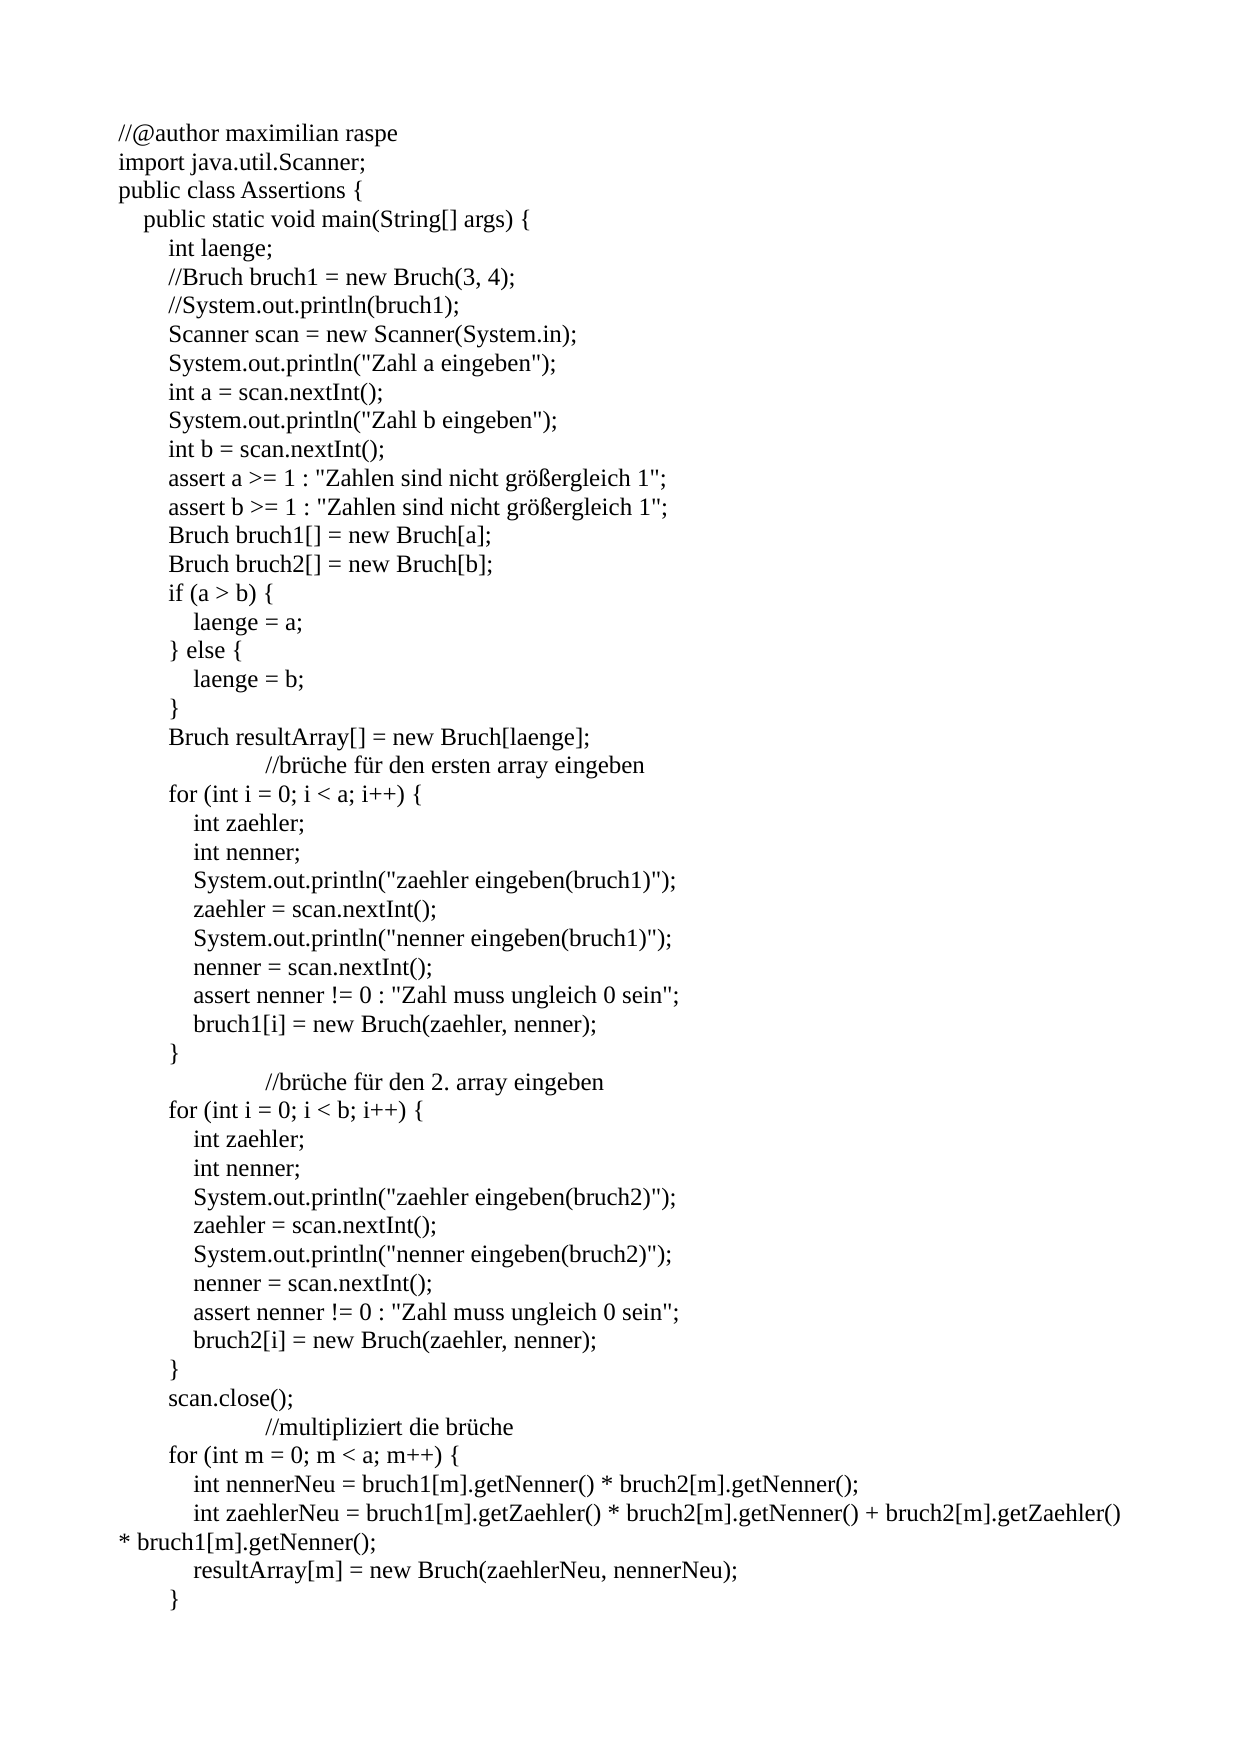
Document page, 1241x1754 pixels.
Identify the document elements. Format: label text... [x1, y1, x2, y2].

text Bruch bruch1[] = new Bruch[a]; [118, 521, 1122, 549]
text Scanner scan = new Scanner(System.in); [118, 319, 1122, 348]
text Bruch bruch2[] = new Bruch[b]; [118, 549, 1122, 578]
text for (int m = 0; m < a; m++) { [118, 1441, 1122, 1469]
text bruch1[i] = new Bruch(zaehler, nenner); [118, 1009, 1122, 1038]
text nenner = scan.nextInt(); [118, 952, 1122, 981]
text public class Assertions { [118, 176, 1122, 204]
text int nennerNeu = bruch1[m].getNenner() * bruch2[m].getNenner(); [118, 1469, 1122, 1498]
text int zaehler; [118, 1124, 1122, 1153]
text } [118, 1354, 1122, 1383]
text assert b >= 1 : "Zahlen sind nicht größergleich 1"; [118, 492, 1122, 521]
text System.out.println("zaehler eingeben(bruch2)"); [118, 1182, 1122, 1211]
text int b = scan.nextInt(); [118, 434, 1122, 463]
text scan.close(); [118, 1383, 1122, 1412]
text int a = scan.nextInt(); [118, 377, 1122, 406]
text for (int i = 0; i < a; i++) { [118, 779, 1122, 808]
text zaehler = scan.nextInt(); [118, 1211, 1122, 1239]
text System.out.println("zaehler eingeben(bruch1)"); [118, 866, 1122, 894]
text int nenner; [118, 1153, 1122, 1182]
text bruch2[i] = new Bruch(zaehler, nenner); [118, 1326, 1122, 1354]
text resultArray[m] = new Bruch(zaehlerNeu, nennerNeu); [118, 1556, 1122, 1584]
text Bruch resultArray[] = new Bruch[laenge]; [118, 722, 1122, 751]
text System.out.println("nenner eingeben(bruch1)"); [118, 923, 1122, 952]
text //Bruch bruch1 = new Bruch(3, 4); [118, 262, 1122, 291]
text } [118, 1584, 1122, 1613]
text //brüche für den 2. array eingeben [118, 1067, 1122, 1096]
text //brüche für den ersten array eingeben [118, 751, 1122, 779]
text int zaehlerNeu = bruch1[m].getZaehler() * bruch2[m].getNenner() + bruch2[m].getZaehler() * bruch1[m].getNenner(); [118, 1498, 1122, 1556]
text assert a >= 1 : "Zahlen sind nicht größergleich 1"; [118, 463, 1122, 492]
text public static void main(String[] args) { [118, 204, 1122, 233]
text assert nenner != 0 : "Zahl muss ungleich 0 sein"; [118, 981, 1122, 1009]
text nenner = scan.nextInt(); [118, 1268, 1122, 1297]
text //System.out.println(bruch1); [118, 291, 1122, 319]
text laenge = b; [118, 664, 1122, 693]
text for (int i = 0; i < b; i++) { [118, 1096, 1122, 1124]
text int laenge; [118, 233, 1122, 262]
text System.out.println("Zahl b eingeben"); [118, 406, 1122, 434]
text assert nenner != 0 : "Zahl muss ungleich 0 sein"; [118, 1297, 1122, 1326]
text int nenner; [118, 837, 1122, 866]
text import java.util.Scanner; [118, 147, 1122, 176]
text //multipliziert die brüche [118, 1412, 1122, 1441]
text } [118, 1038, 1122, 1067]
text int zaehler; [118, 808, 1122, 837]
text //@author maximilian raspe [118, 118, 1122, 147]
text if (a > b) { [118, 578, 1122, 607]
text } [118, 693, 1122, 722]
text } else { [118, 636, 1122, 664]
text laenge = a; [118, 607, 1122, 636]
text System.out.println("nenner eingeben(bruch2)"); [118, 1239, 1122, 1268]
text System.out.println("Zahl a eingeben"); [118, 348, 1122, 377]
text zaehler = scan.nextInt(); [118, 894, 1122, 923]
